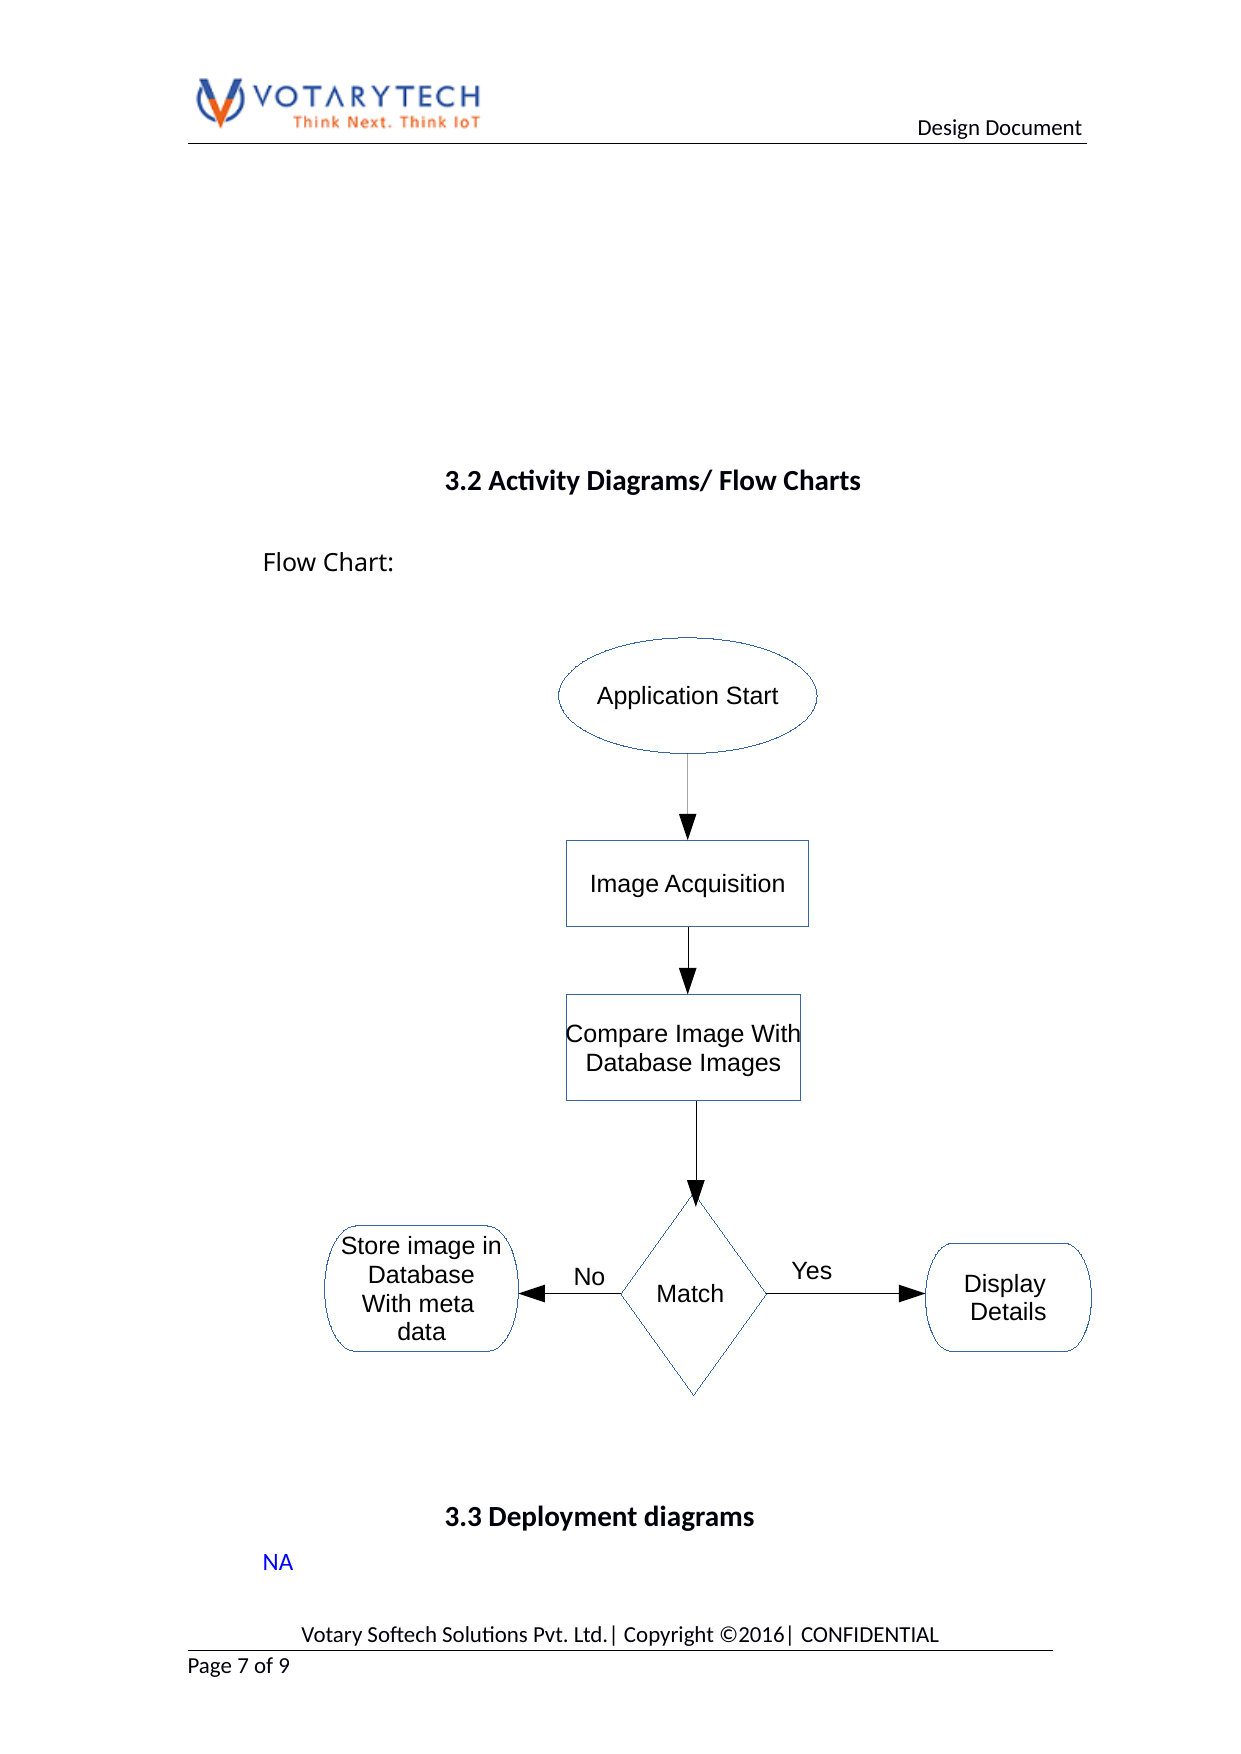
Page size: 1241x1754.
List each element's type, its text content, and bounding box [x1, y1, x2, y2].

picture [187, 75, 488, 135]
list NA [262, 1546, 1053, 1577]
list Flow Chart: [262, 545, 1053, 579]
subtitle 3.3 Deployment diagrams [384, 1498, 1053, 1534]
subtitle 3.2 Activity Diagrams/ Flow Charts [384, 462, 1053, 498]
